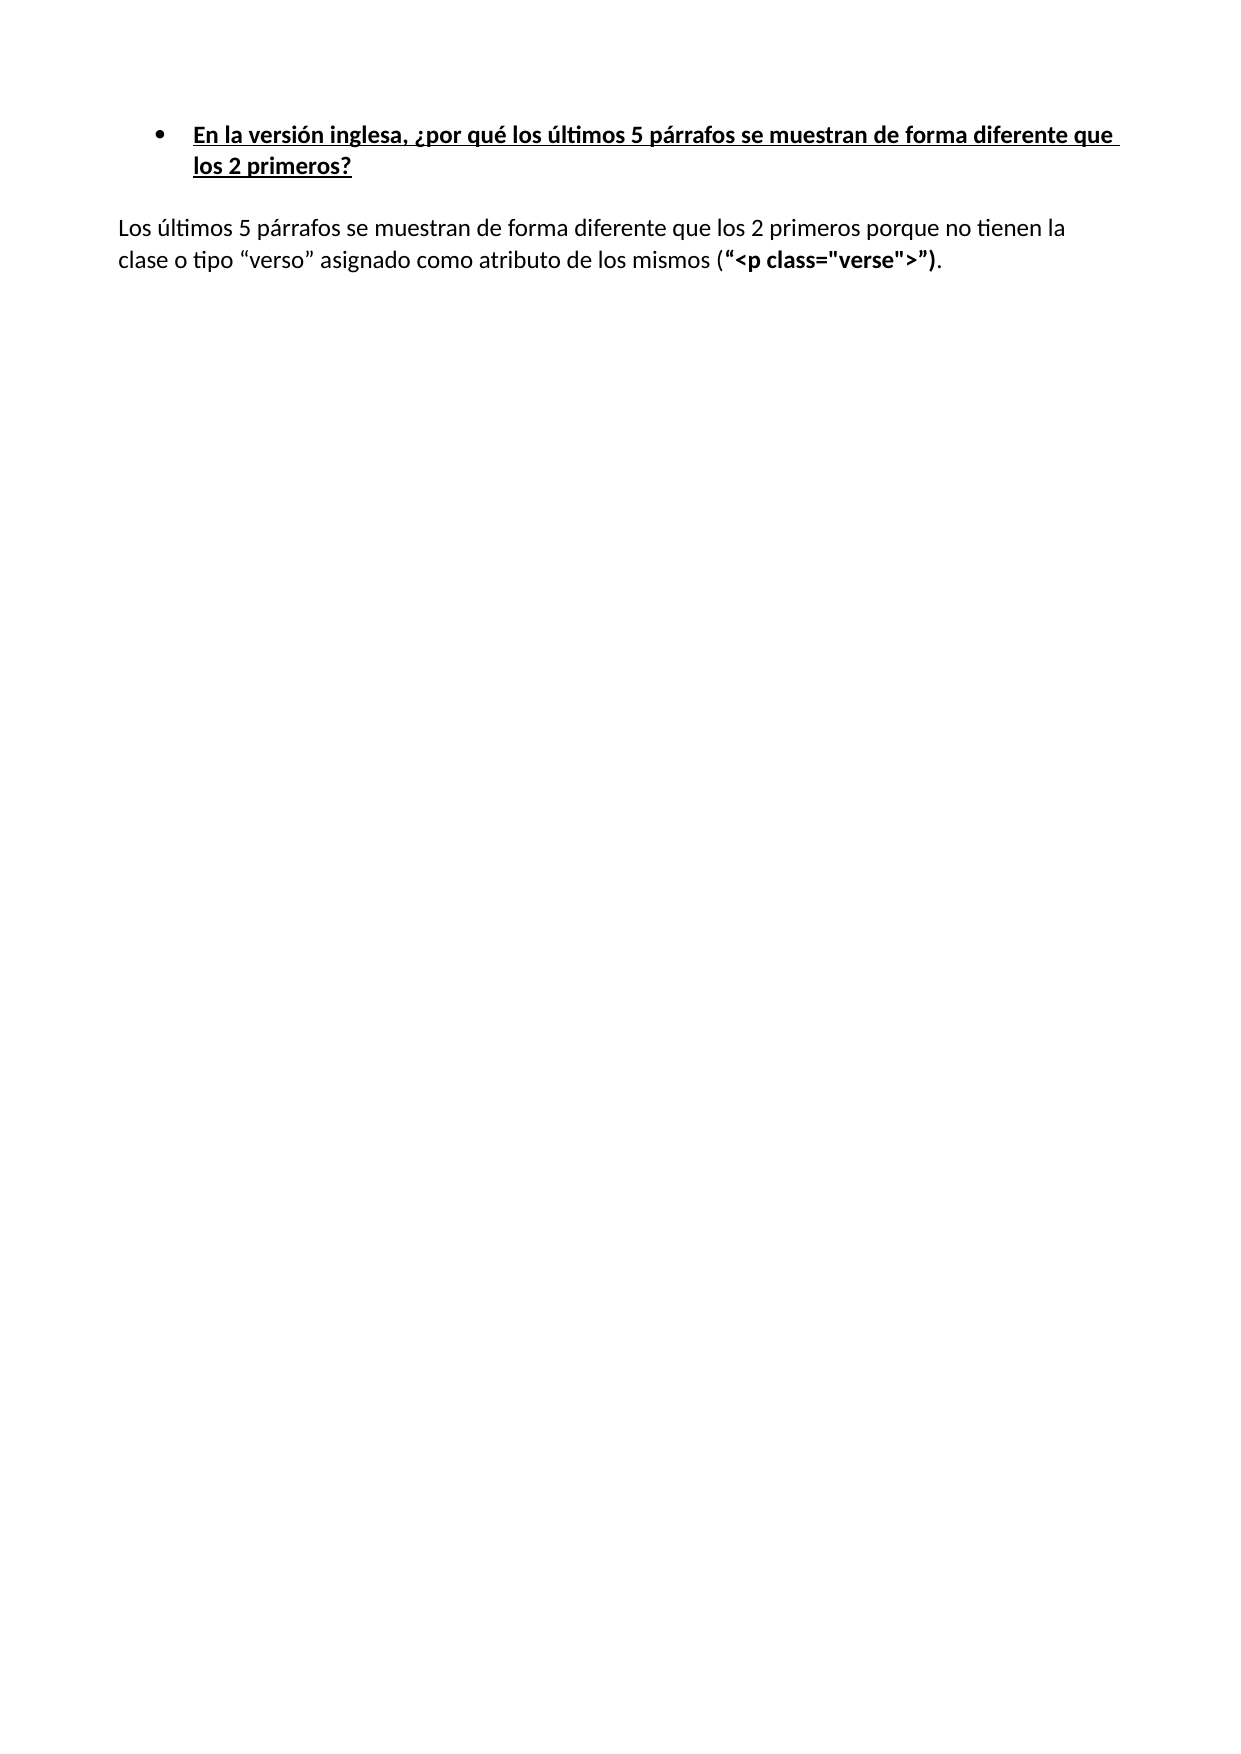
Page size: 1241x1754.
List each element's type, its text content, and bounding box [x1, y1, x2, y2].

list En la versión inglesa, ¿por qué los últimos 5 párrafos se muestran de forma diferente que los 2 primeros? [156, 118, 1122, 181]
text Los últimos 5 párrafos se muestran de forma diferente que los 2 primeros porque no tienen la clase o tipo “verso” asignado como atributo de los mismos (“<p class="verse">”). [118, 212, 1122, 274]
